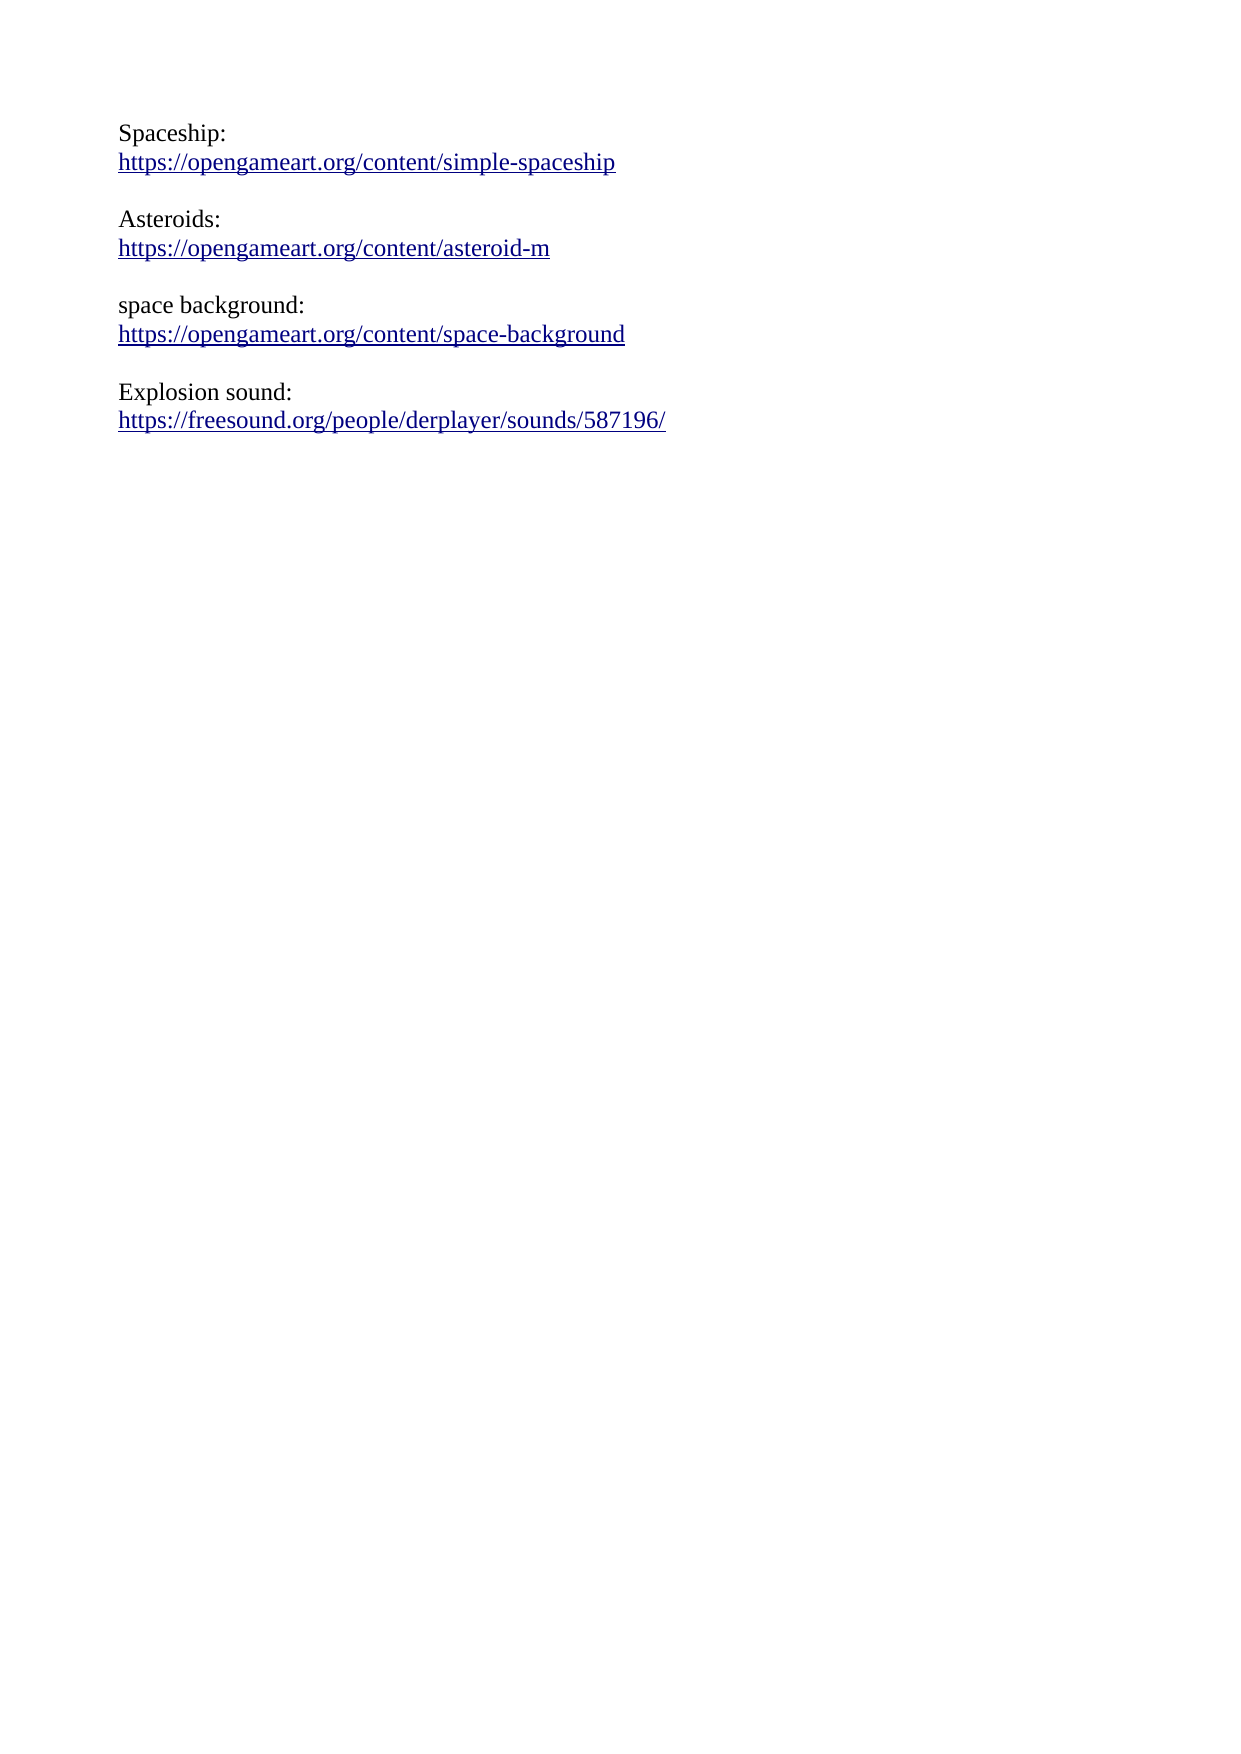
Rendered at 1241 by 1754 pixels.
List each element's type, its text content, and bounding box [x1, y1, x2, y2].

text https://opengameart.org/content/simple-spaceship [118, 147, 1122, 176]
text Asteroids: [118, 204, 1122, 233]
text space background: [118, 291, 1122, 319]
text https://opengameart.org/content/space-background [118, 319, 1122, 348]
text Explosion sound: [118, 377, 1122, 406]
text https://freesound.org/people/derplayer/sounds/587196/ [118, 406, 1122, 434]
text https://opengameart.org/content/asteroid-m [118, 233, 1122, 262]
text Spaceship: [118, 118, 1122, 147]
